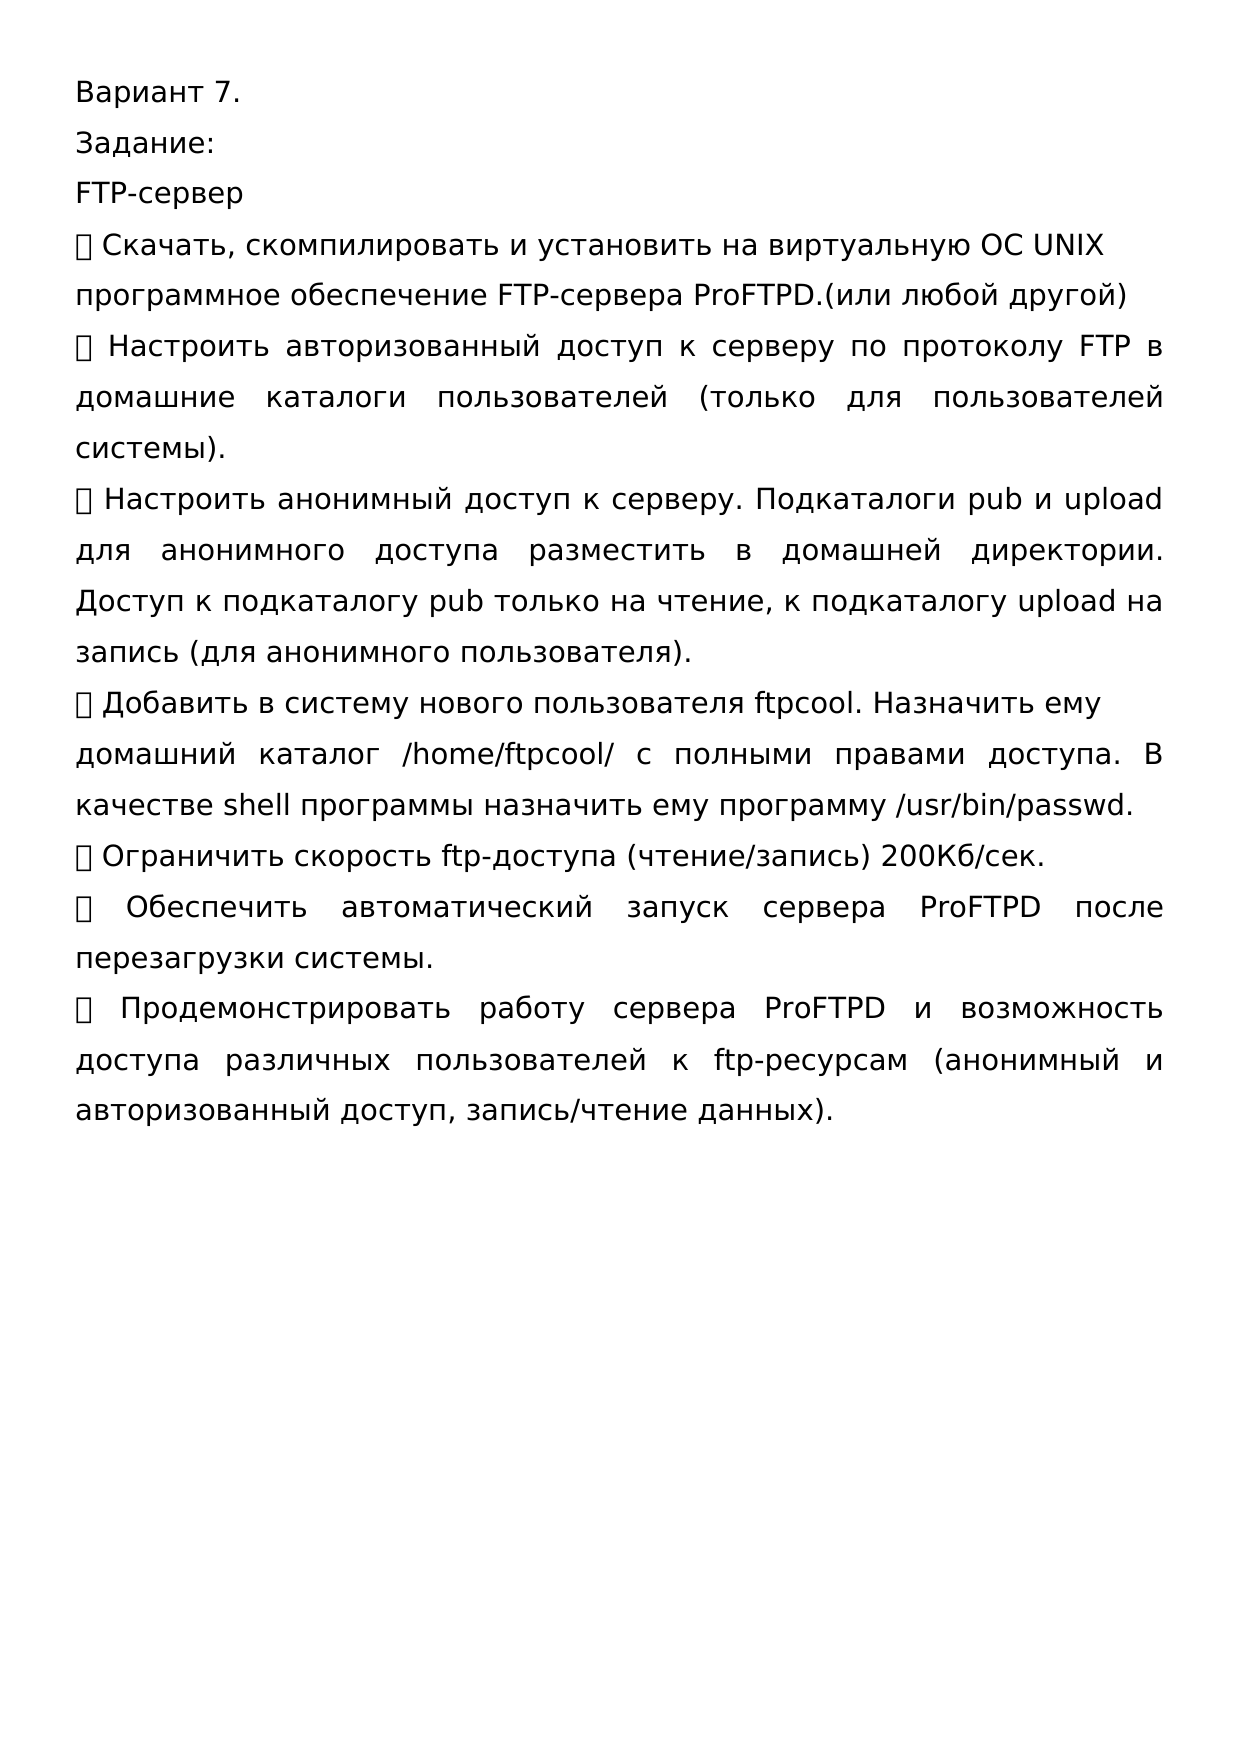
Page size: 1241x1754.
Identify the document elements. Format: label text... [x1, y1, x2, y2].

text  Настроить авторизованный доступ к серверу по протоколу FTP в домашние каталоги пользователей (только для пользователей системы). [75, 330, 1165, 466]
text Вариант 7. [75, 75, 1165, 109]
text  Обеспечить автоматический запуск сервера ProFTPD после перезагрузки системы. [75, 890, 1165, 975]
text FTP-сервер [75, 177, 1165, 211]
text  Скачать, скомпилировать и установить на виртуальную ОС UNIX [75, 228, 1165, 262]
text  Ограничить скорость ftp-доступа (чтение/запись) 200Кб/сек. [75, 839, 1165, 873]
text программное обеспечение FTP-сервера ProFTPD.(или любой другой) [75, 279, 1165, 313]
text  Настроить анонимный доступ к серверу. Подкаталоги pub и upload для анонимного доступа разместить в домашней директории. Доступ к подкаталогу pub только на чтение, к подкаталогу upload на запись (для анонимного пользователя). [75, 482, 1165, 669]
text Задание: [75, 126, 1165, 160]
text  Добавить в систему нового пользователя ftpcool. Назначить ему [75, 686, 1165, 720]
text домашний каталог /home/ftpcool/ с полными правами доступа. В качестве shell программы назначить ему программу /usr/bin/passwd. [75, 737, 1165, 822]
text  Продемонстрировать работу сервера ProFTPD и возможность доступа различных пользователей к ftp-ресурсам (анонимный и авторизованный доступ, запись/чтение данных). [75, 992, 1165, 1128]
